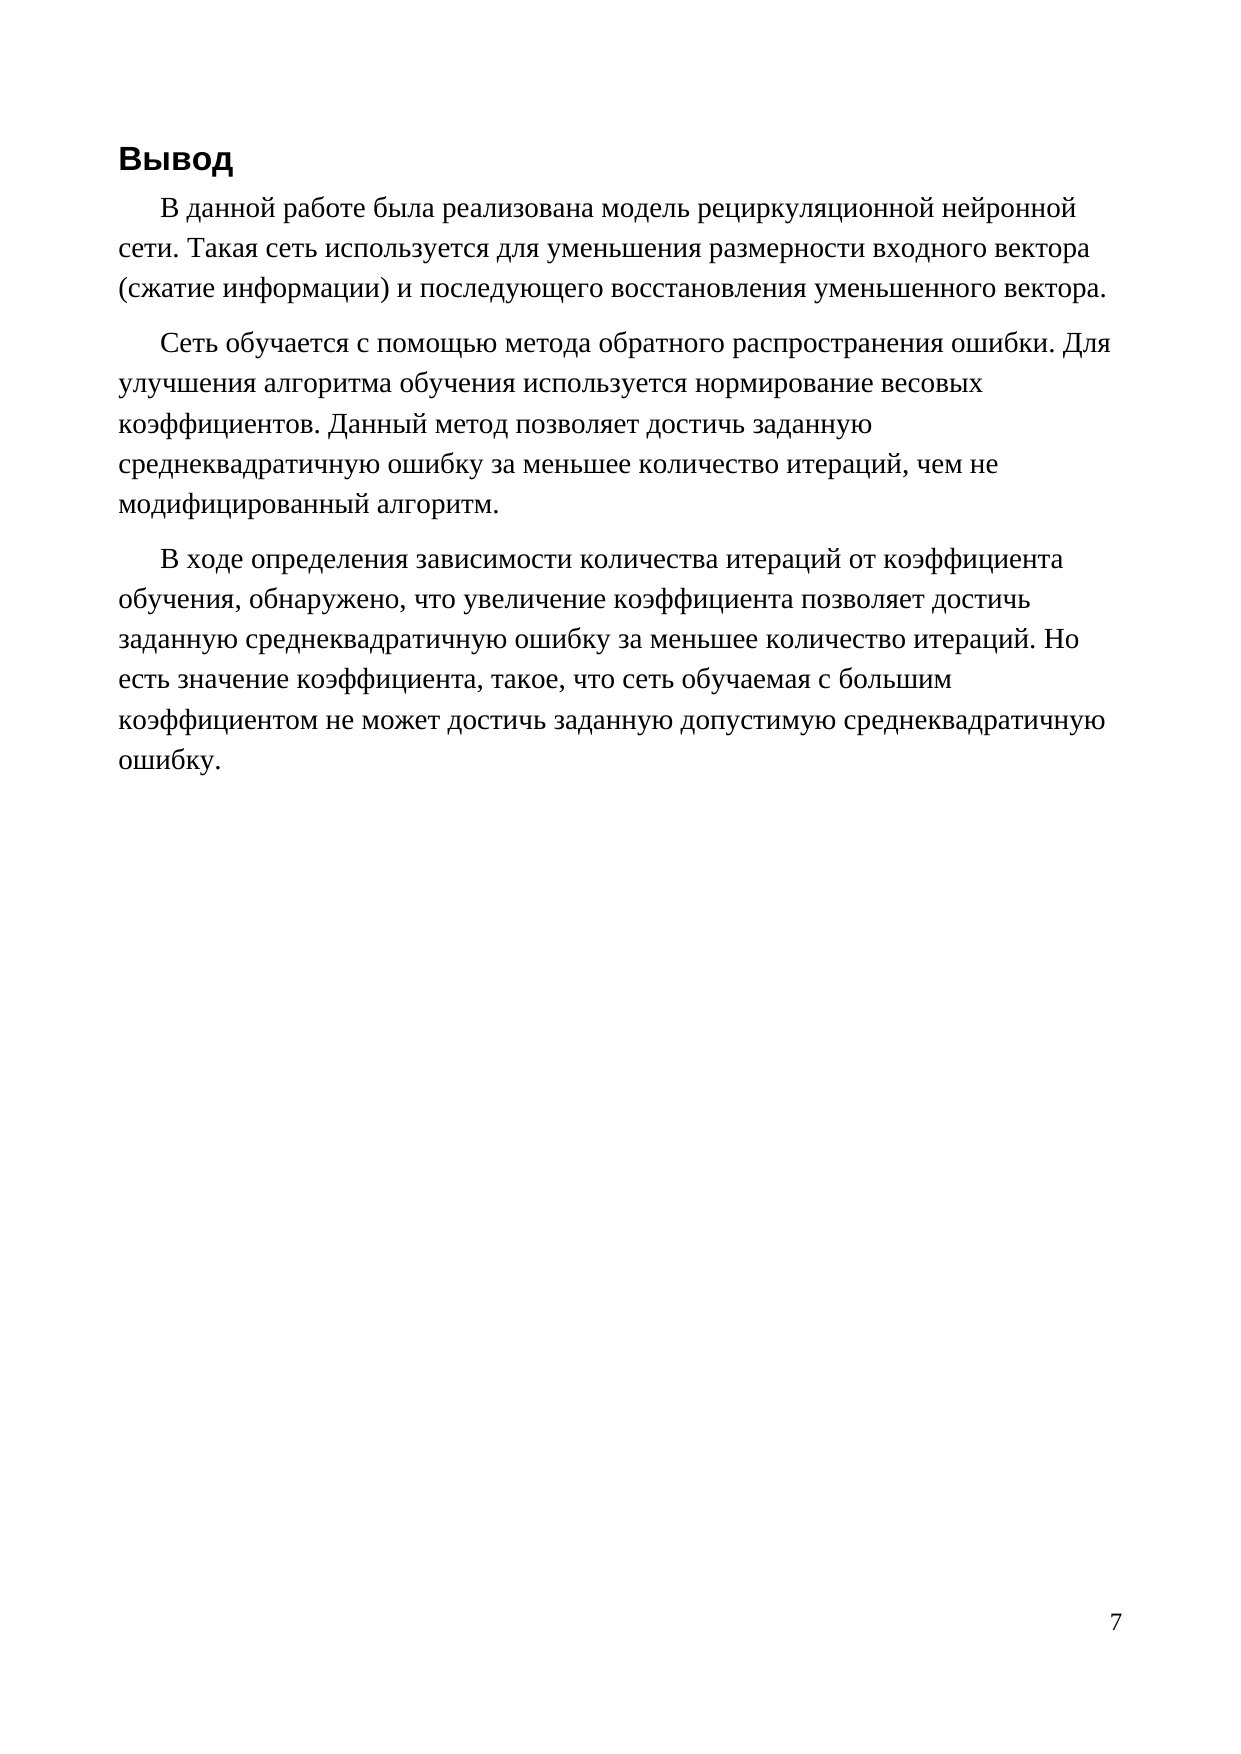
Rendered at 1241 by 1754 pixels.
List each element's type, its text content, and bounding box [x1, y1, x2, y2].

text В данной работе была реализована модель рециркуляционной нейронной сети. Такая сеть используется для уменьшения размерности входного вектора (сжатие информации) и последующего восстановления уменьшенного вектора. [118, 190, 1122, 304]
subtitle Вывод [118, 139, 1122, 178]
text Сеть обучается с помощью метода обратного распространения ошибки. Для улучшения алгоритма обучения используется нормирование весовых коэффициентов. Данный метод позволяет достичь заданную среднеквадратичную ошибку за меньшее количество итераций, чем не модифицированный алгоритм. [118, 325, 1122, 520]
text В ходе определения зависимости количества итераций от коэффициента обучения, обнаружено, что увеличение коэффициента позволяет достичь заданную среднеквадратичную ошибку за меньшее количество итераций. Но есть значение коэффициента, такое, что сеть обучаемая с большим коэффициентом не может достичь заданную допустимую среднеквадратичную ошибку. [118, 541, 1122, 776]
